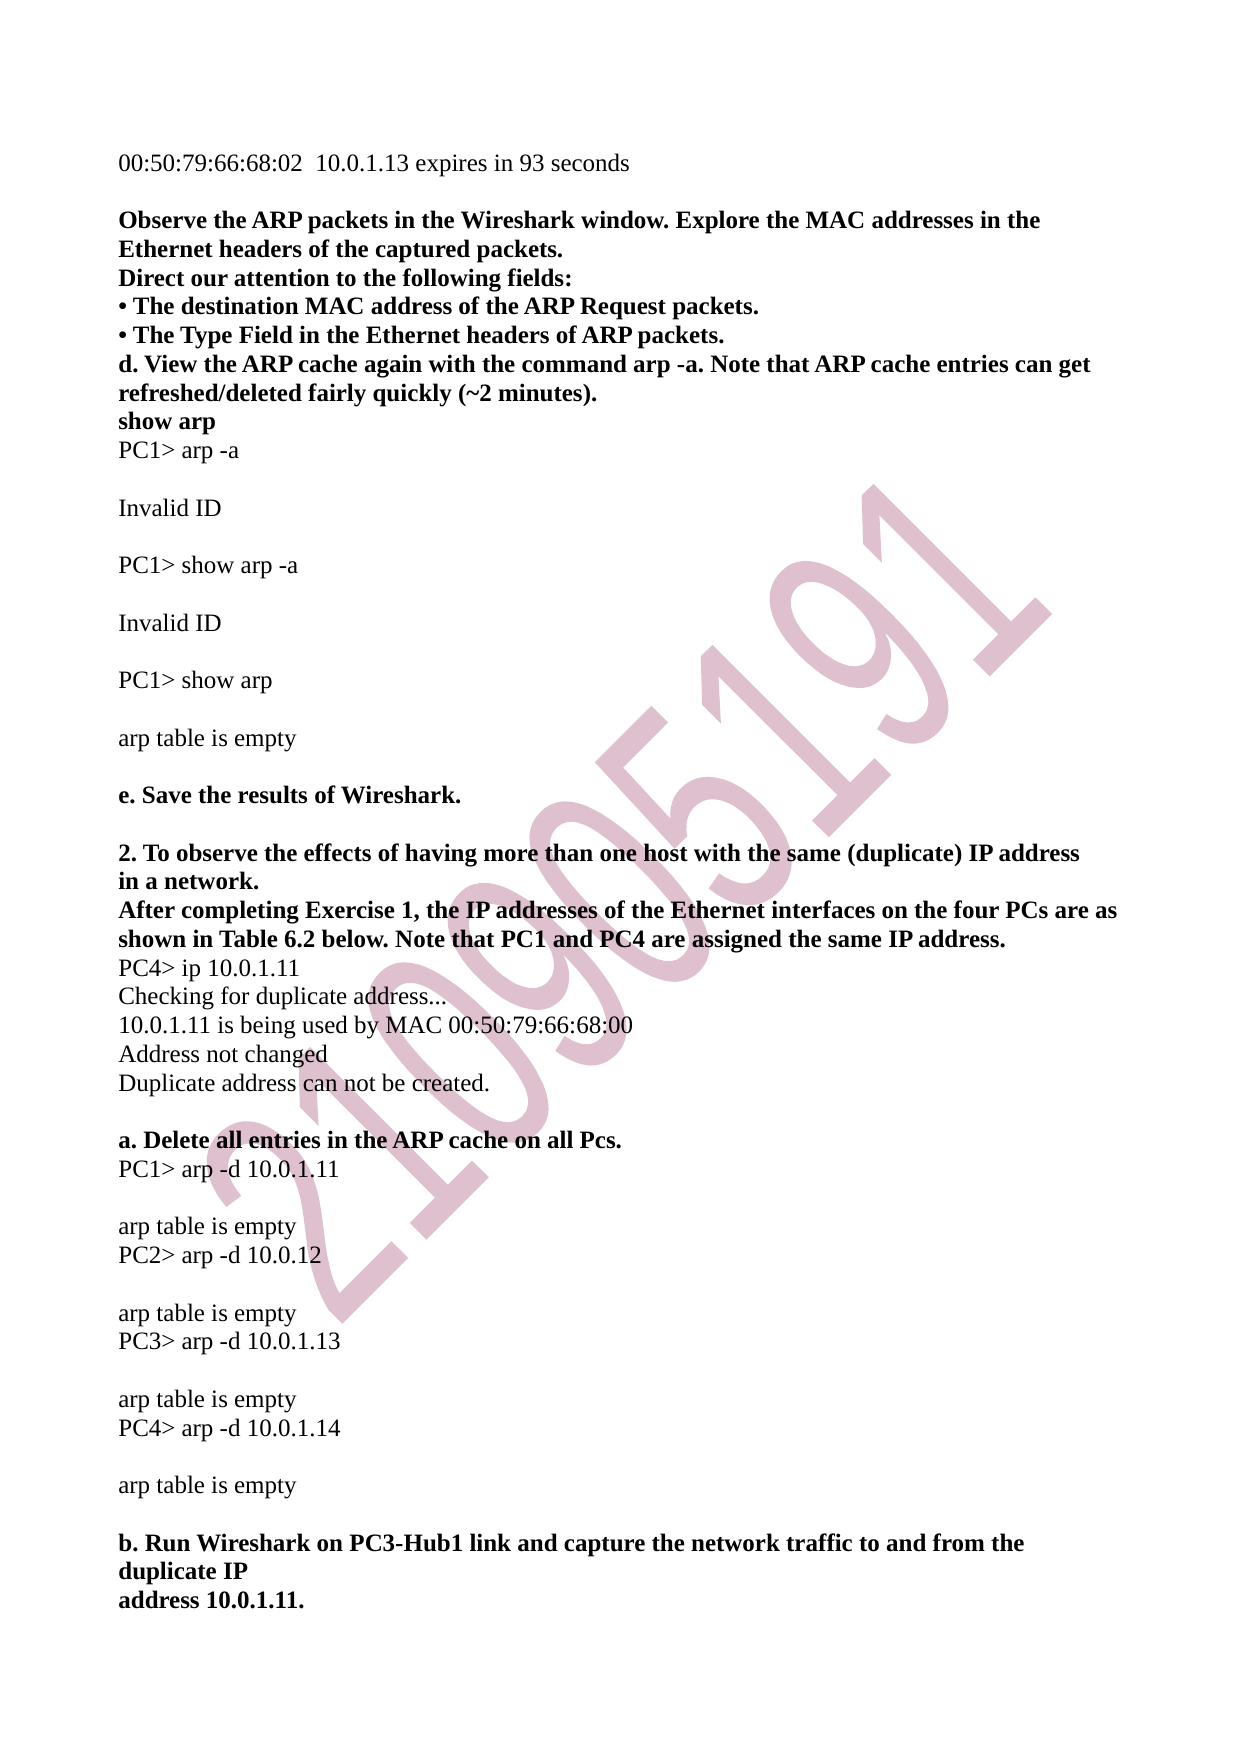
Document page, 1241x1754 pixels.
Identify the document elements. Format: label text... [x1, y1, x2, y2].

text After completing Exercise 1, the IP addresses of the Ethernet interfaces on the four PCs are as [118, 895, 456, 924]
text [941, 550, 1122, 579]
text PC4> ip 10.0.1.11 [118, 953, 480, 981]
text [407, 1039, 512, 1068]
text PC1> show arp [118, 665, 701, 694]
text PC1> arp -a [118, 435, 1122, 464]
text Checking for duplicate address... [452, 981, 529, 1010]
text • The destination MAC address of the ARP Request packets. [118, 291, 1122, 320]
text e. Save the results of Wireshark. [118, 780, 637, 809]
text Invalid ID [118, 493, 863, 521]
text [792, 608, 874, 636]
text PC1> show arp -a [118, 550, 942, 579]
text 2. To observe the effects of having more than one host with the same (duplicate) IP address [636, 838, 770, 866]
text 10.0.1.11 is being used by MAC 00:50:79:66:68:00 [118, 1010, 383, 1039]
text show arp [118, 406, 1122, 435]
text [482, 953, 553, 981]
text Duplicate address can not be created. [118, 1068, 299, 1096]
text • The Type Field in the Ethernet headers of ARP packets. [118, 320, 1122, 349]
text PC1> arp -d 10.0.1.11 [301, 1154, 419, 1183]
text shown in Table 6.2 below. Note that PC1 and PC4 are assigned the same IP address. [610, 924, 688, 953]
text Ethernet headers of the captured packets. [118, 234, 1122, 263]
text [887, 608, 997, 636]
text [1032, 608, 1122, 636]
text [935, 665, 1122, 694]
text b. Run Wireshark on PC3-Hub1 link and capture the network traffic to and from the duplicate IP [118, 1528, 1122, 1585]
text [322, 1211, 425, 1240]
text [777, 866, 1122, 895]
text a. Delete all entries in the ARP cache on all Pcs. [267, 1125, 390, 1154]
text Address not changed [118, 1039, 405, 1068]
text Checking for duplicate address... [390, 983, 457, 1010]
text refreshed/deleted fairly quickly (~2 minutes). [118, 378, 1122, 406]
text [566, 959, 585, 981]
text 10.0.1.11 is being used by MAC 00:50:79:66:68:00 [391, 1010, 487, 1039]
text After completing Exercise 1, the IP addresses of the Ethernet interfaces on the four PCs are as [582, 895, 683, 924]
text 2. To observe the effects of having more than one host with the same (duplicate) IP address [787, 838, 1122, 866]
text Checking for duplicate address... [546, 981, 603, 1010]
text shown in Table 6.2 below. Note that PC1 and PC4 are assigned the same IP address. [118, 924, 457, 953]
text PC1> arp -d 10.0.1.11 [419, 1154, 1122, 1183]
text PC2> arp -d 10.0.12 [118, 1240, 311, 1269]
text [884, 493, 1122, 521]
text 2. To observe the effects of having more than one host with the same (duplicate) IP address [118, 838, 537, 866]
text PC3> arp -d 10.0.1.13 [118, 1326, 1122, 1355]
text [428, 1211, 1122, 1240]
text [514, 1039, 1122, 1068]
text 10.0.1.11 is being used by MAC 00:50:79:66:68:00 [624, 1010, 1122, 1039]
text [734, 665, 927, 694]
text [859, 780, 1122, 809]
text Checking for duplicate address... [118, 981, 372, 1010]
text arp table is empty [118, 1298, 1122, 1326]
text PC4> arp -d 10.0.1.14 [118, 1413, 1122, 1441]
text shown in Table 6.2 below. Note that PC1 and PC4 are assigned the same IP address. [705, 924, 1122, 953]
text [792, 723, 1122, 751]
text Duplicate address can not be created. [333, 1068, 432, 1096]
text arp table is empty [118, 723, 633, 751]
text shown in Table 6.2 below. Note that PC1 and PC4 are assigned the same IP address. [469, 924, 551, 953]
text 10.0.1.11 is being used by MAC 00:50:79:66:68:00 [487, 1010, 606, 1039]
text PC2> arp -d 10.0.12 [326, 1240, 1122, 1269]
text [587, 953, 662, 981]
text [559, 866, 663, 895]
text PC1> arp -d 10.0.1.11 [229, 1154, 295, 1183]
text [636, 780, 690, 809]
text d. View the ARP cache again with the command arp -a. Note that ARP cache entries can get [118, 349, 1122, 378]
text [641, 723, 792, 751]
text PC1> arp -d 10.0.1.11 [118, 1154, 210, 1183]
text arp table is empty [118, 1470, 1122, 1499]
text a. Delete all entries in the ARP cache on all Pcs. [118, 1125, 228, 1154]
text 00:50:79:66:68:02 10.0.1.13 expires in 93 seconds [118, 148, 1122, 176]
text Duplicate address can not be created. [536, 1068, 1122, 1096]
text Checking for duplicate address... [609, 981, 1122, 1010]
text 2. To observe the effects of having more than one host with the same (duplicate) IP address [551, 838, 636, 866]
text in a network. [118, 866, 556, 895]
text a. Delete all entries in the ARP cache on all Pcs. [390, 1125, 1122, 1154]
text address 10.0.1.11. [118, 1585, 1122, 1614]
text [728, 780, 836, 809]
text After completing Exercise 1, the IP addresses of the Ethernet interfaces on the four PCs are as [689, 895, 1122, 924]
text [686, 953, 1122, 981]
text Invalid ID [118, 608, 782, 636]
text [664, 866, 768, 895]
text Observe the ARP packets in the Wireshark window. Explore the MAC addresses in the [118, 205, 1122, 234]
text [999, 608, 1023, 620]
text Duplicate address can not be created. [432, 1068, 527, 1096]
text Direct our attention to the following fields: [118, 263, 1122, 291]
text arp table is empty [118, 1211, 306, 1240]
text arp table is empty [118, 1384, 1122, 1413]
